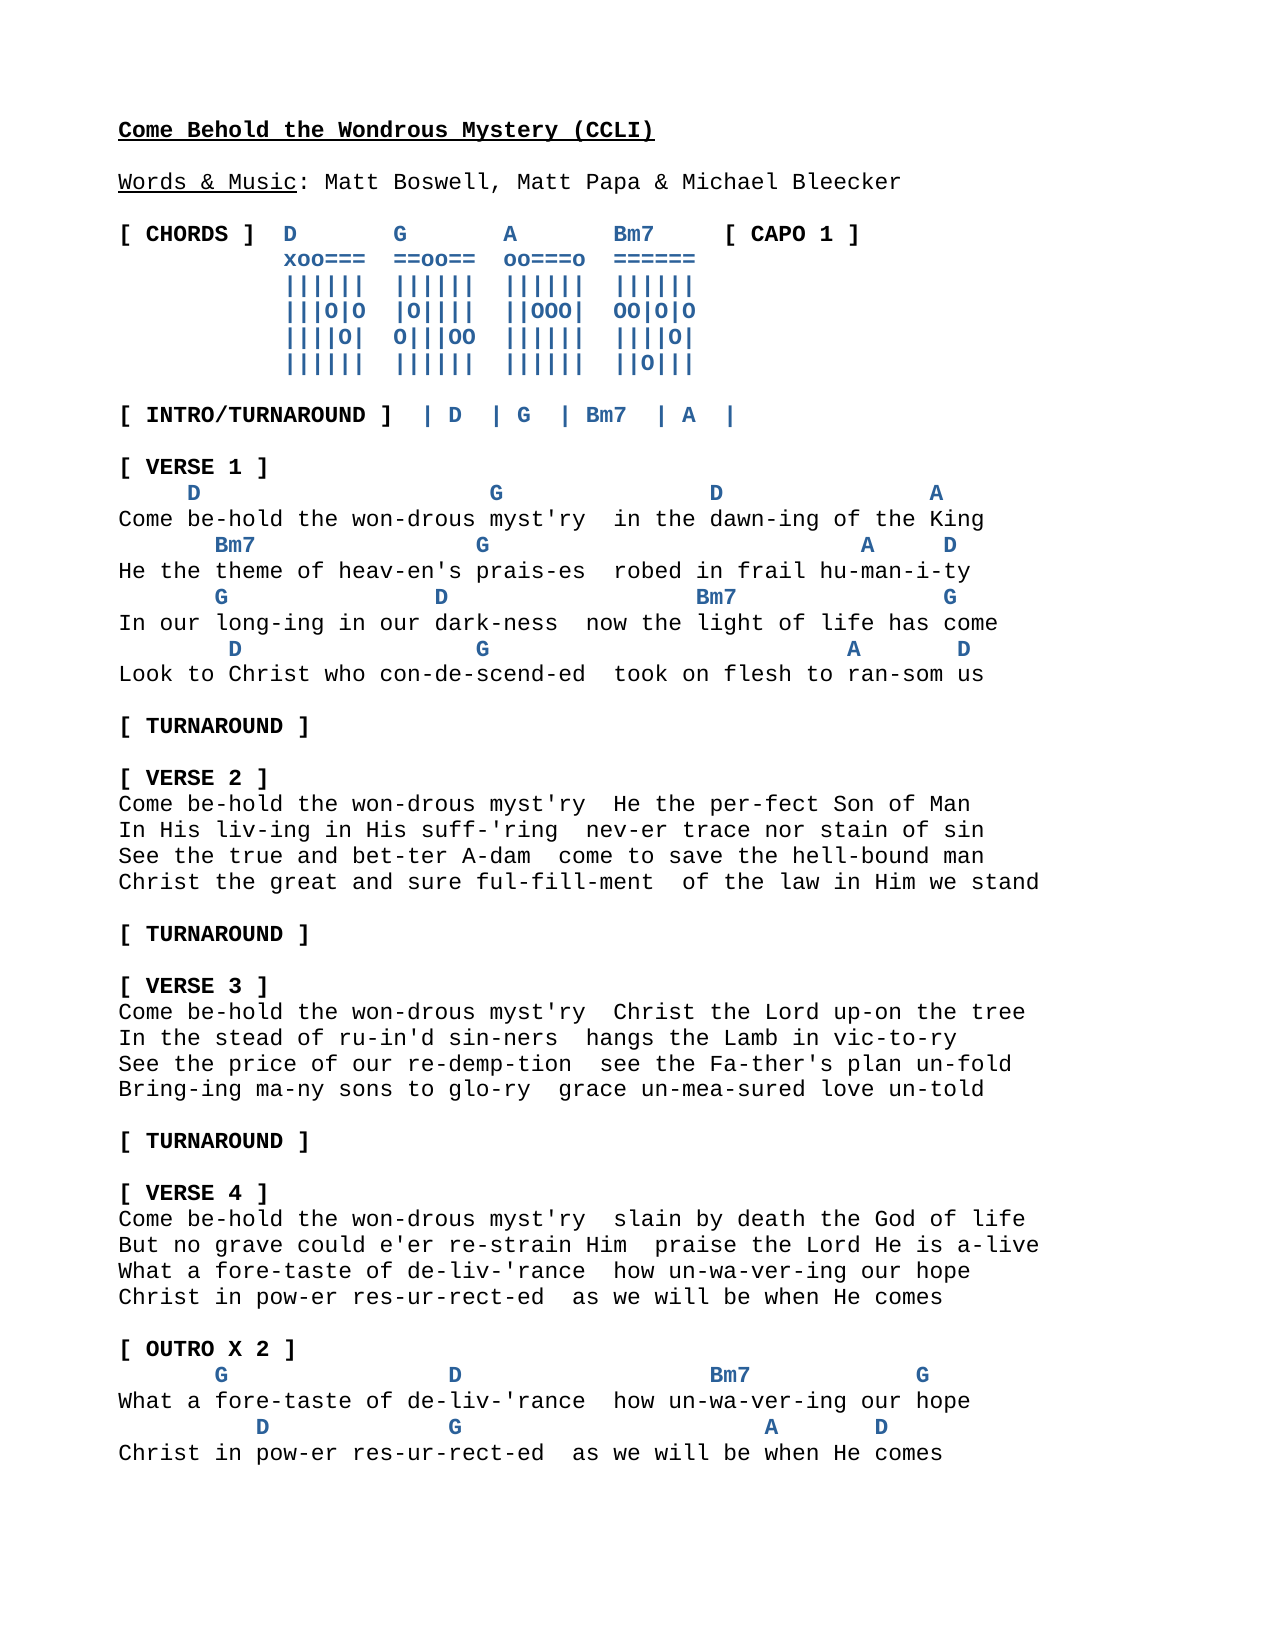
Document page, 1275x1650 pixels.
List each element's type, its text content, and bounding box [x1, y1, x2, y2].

text Come be-hold the won-drous myst'ry slain by death the God of life [118, 1207, 1157, 1233]
text [ VERSE 3 ] [118, 974, 1157, 1000]
text Look to Christ who con-de-scend-ed took on flesh to ran-som us [118, 663, 1157, 689]
text In our long-ing in our dark-ness now the light of life has come [118, 611, 1157, 637]
text D G D A [118, 481, 1157, 507]
text [ TURNAROUND ] [118, 715, 1157, 741]
text Bring-ing ma-ny sons to glo-ry grace un-mea-sured love un-told [118, 1078, 1157, 1104]
text [ VERSE 1 ] [118, 455, 1157, 481]
text Words & Music: Matt Boswell, Matt Papa & Michael Bleecker [118, 170, 1157, 196]
text What a fore-taste of de-liv-'rance how un-wa-ver-ing our hope [118, 1259, 1157, 1285]
text Bm7 G A D [118, 533, 1157, 559]
text See the true and bet-ter A-dam come to save the hell-bound man [118, 844, 1157, 870]
text In the stead of ru-in'd sin-ners hangs the Lamb in vic-to-ry [118, 1026, 1157, 1052]
text D G A D [118, 637, 1157, 663]
text Christ in pow-er res-ur-rect-ed as we will be when He comes [118, 1441, 1157, 1467]
text [ OUTRO X 2 ] [118, 1337, 1157, 1363]
text |||||| |||||| |||||| ||O||| [118, 352, 1157, 377]
text But no grave could e'er re-strain Him praise the Lord He is a-live [118, 1233, 1157, 1259]
text D G A D [118, 1415, 1157, 1441]
text Come be-hold the won-drous myst'ry He the per-fect Son of Man [118, 792, 1157, 818]
text Christ in pow-er res-ur-rect-ed as we will be when He comes [118, 1285, 1157, 1311]
text See the price of our re-demp-tion see the Fa-ther's plan un-fold [118, 1052, 1157, 1078]
text G D Bm7 G [118, 1363, 1157, 1389]
text [ CHORDS ] D G A Bm7 [ CAPO 1 ] [118, 222, 1157, 248]
text He the theme of heav-en's prais-es robed in frail hu-man-i-ty [118, 559, 1157, 585]
text [ VERSE 4 ] [118, 1182, 1157, 1207]
text |||O|O |O|||| ||OOO| OO|O|O [118, 300, 1157, 326]
text G D Bm7 G [118, 585, 1157, 611]
text What a fore-taste of de-liv-'rance how un-wa-ver-ing our hope [118, 1389, 1157, 1415]
text ||||O| O|||OO |||||| ||||O| [118, 326, 1157, 352]
text [ TURNAROUND ] [118, 922, 1157, 948]
text In His liv-ing in His suff-'ring nev-er trace nor stain of sin [118, 818, 1157, 844]
text |||||| |||||| |||||| |||||| [118, 274, 1157, 300]
text Come be-hold the won-drous myst'ry in the dawn-ing of the King [118, 507, 1157, 533]
text Christ the great and sure ful-fill-ment of the law in Him we stand [118, 870, 1157, 896]
text [ VERSE 2 ] [118, 767, 1157, 792]
text xoo=== ==oo== oo===o ====== [118, 248, 1157, 274]
text Come be-hold the won-drous myst'ry Christ the Lord up-on the tree [118, 1000, 1157, 1026]
text Come Behold the Wondrous Mystery (CCLI) [118, 118, 1157, 144]
text [ INTRO/TURNAROUND ] | D | G | Bm7 | A | [118, 403, 1157, 429]
text [ TURNAROUND ] [118, 1130, 1157, 1156]
